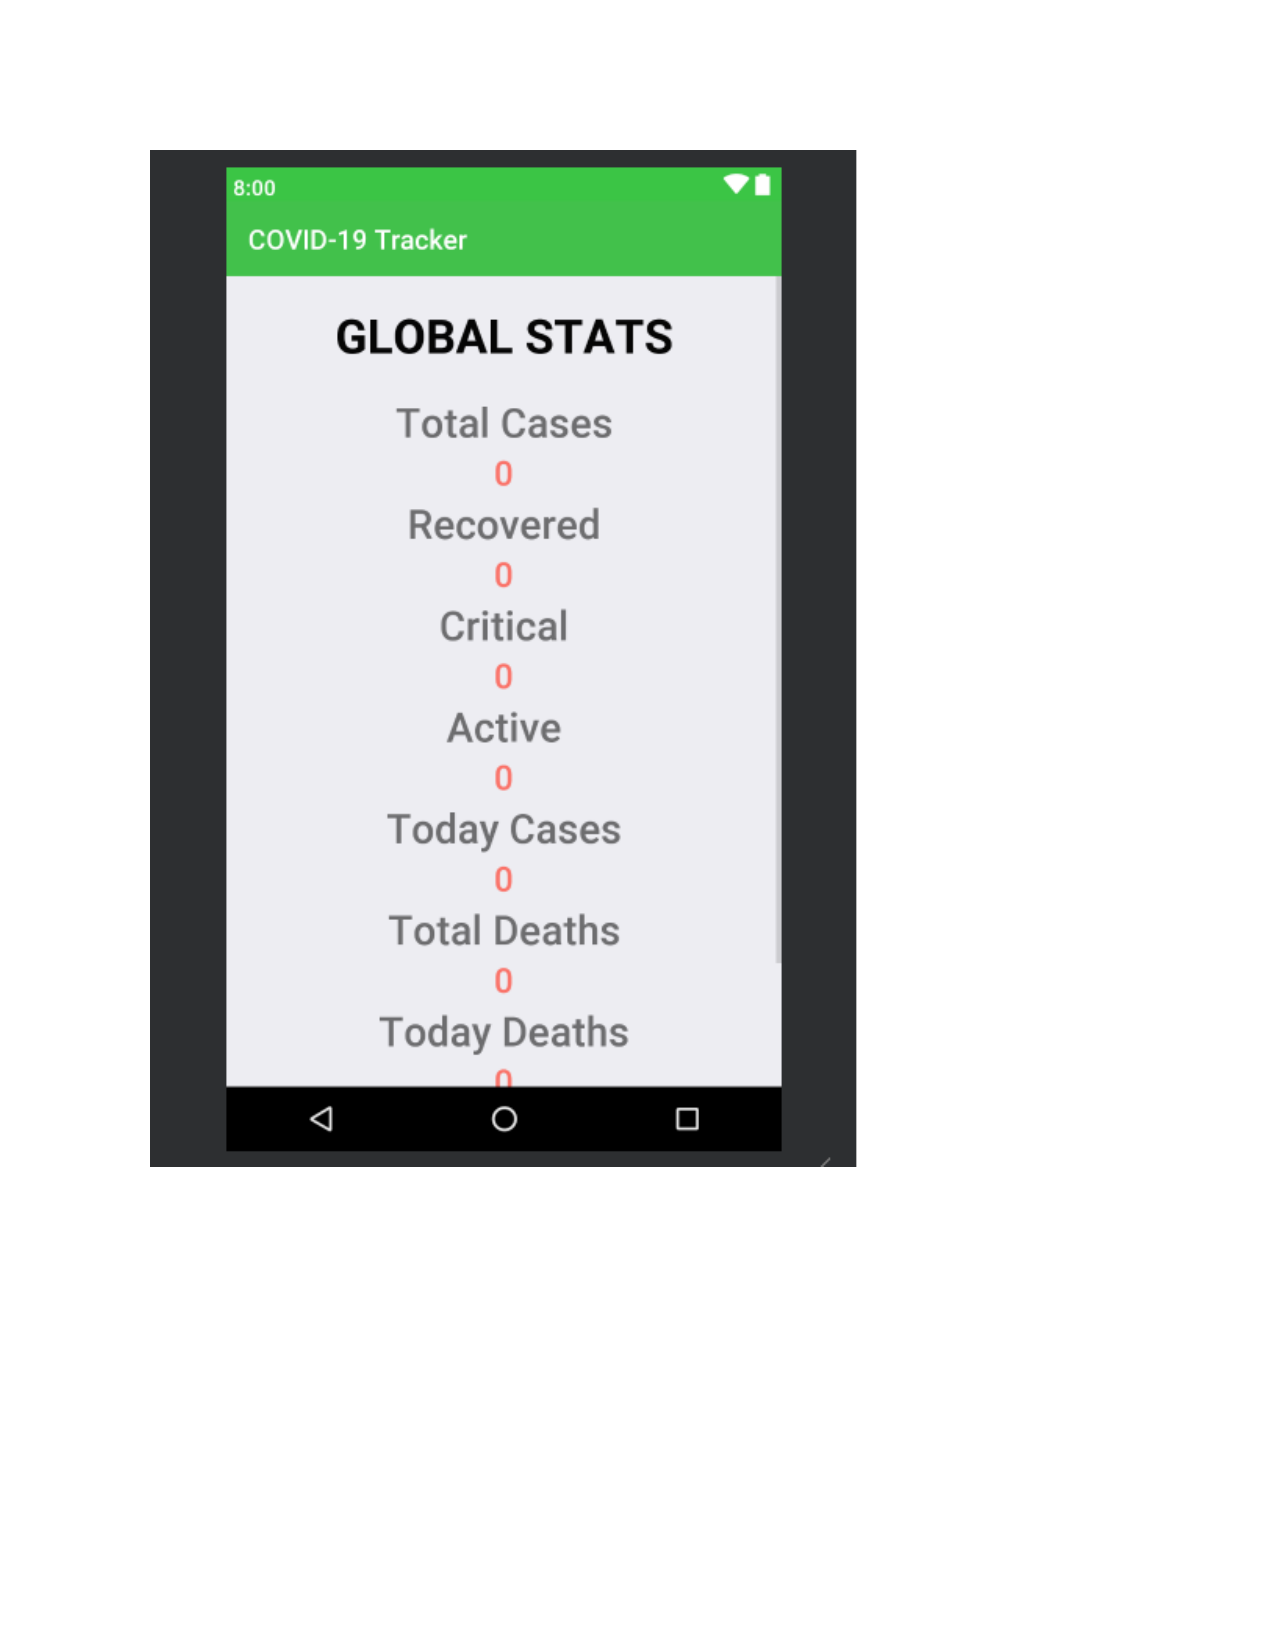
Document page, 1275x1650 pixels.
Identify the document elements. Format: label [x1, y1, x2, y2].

picture [150, 150, 857, 1167]
